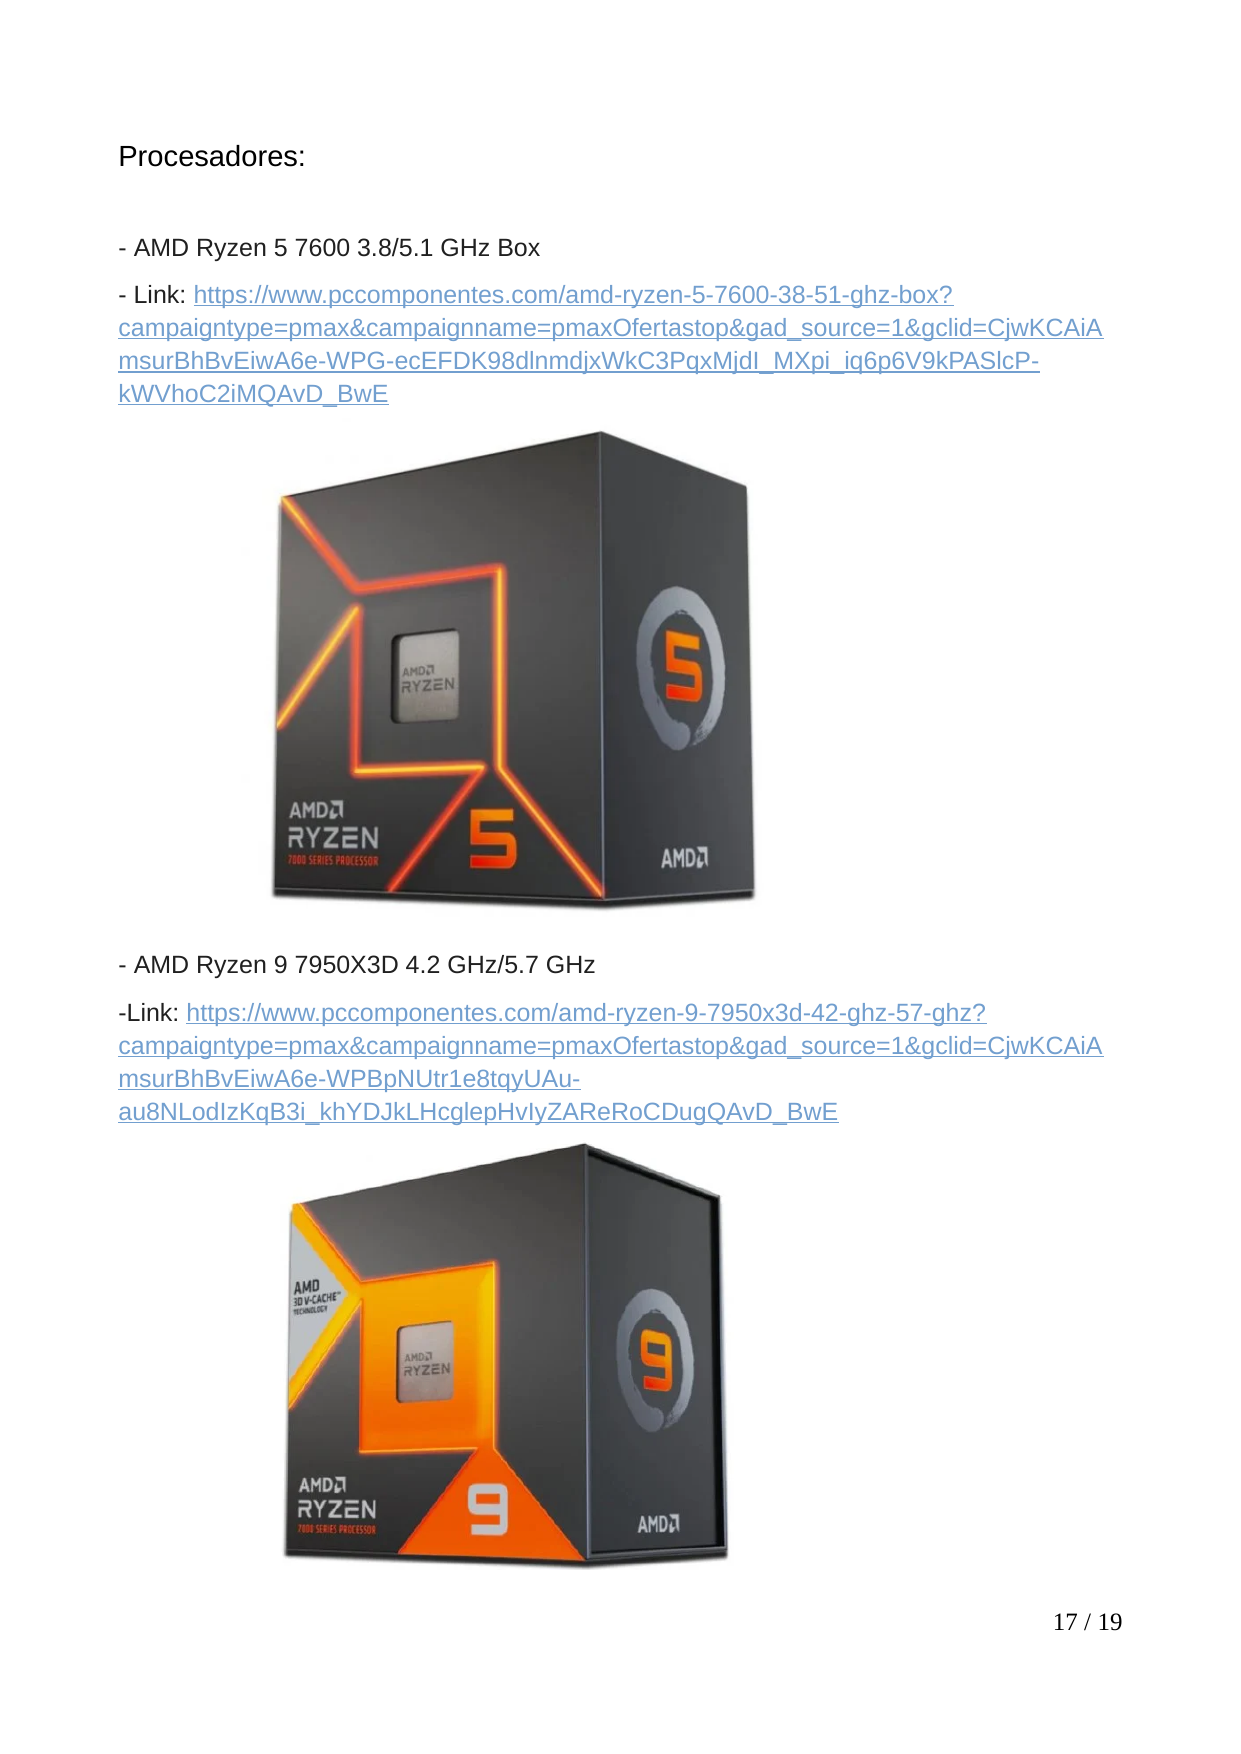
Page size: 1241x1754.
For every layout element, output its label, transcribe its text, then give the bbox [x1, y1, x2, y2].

subtitle Procesadores: [118, 139, 1122, 172]
picture [233, 418, 781, 933]
picture [273, 1139, 735, 1570]
text -Link: https://www.pccomponentes.com/amd-ryzen-9-7950x3d-42-ghz-57-ghz?campaigntype=pmax&campaignname=pmaxOfertastop&gad_source=1&gclid=CjwKCAiAmsurBhBvEiwA6e-WPBpNUtr1e8tqyUAu-au8NLodIzKqB3i_khYDJkLHcglepHvIyZAReRoCDugQAvD_BwE [118, 998, 1122, 1126]
text - Link: https://www.pccomponentes.com/amd-ryzen-5-7600-38-51-ghz-box?campaigntype=pmax&campaignname=pmaxOfertastop&gad_source=1&gclid=CjwKCAiAmsurBhBvEiwA6e-WPG-ecEFDK98dlnmdjxWkC3PqxMjdI_MXpi_iq6p6V9kPASlcP-kWVhoC2iMQAvD_BwE [118, 280, 1122, 408]
text - AMD Ryzen 5 7600 3.8/5.1 GHz Box [118, 233, 1122, 261]
text - AMD Ryzen 9 7950X3D 4.2 GHz/5.7 GHz [118, 951, 1122, 979]
